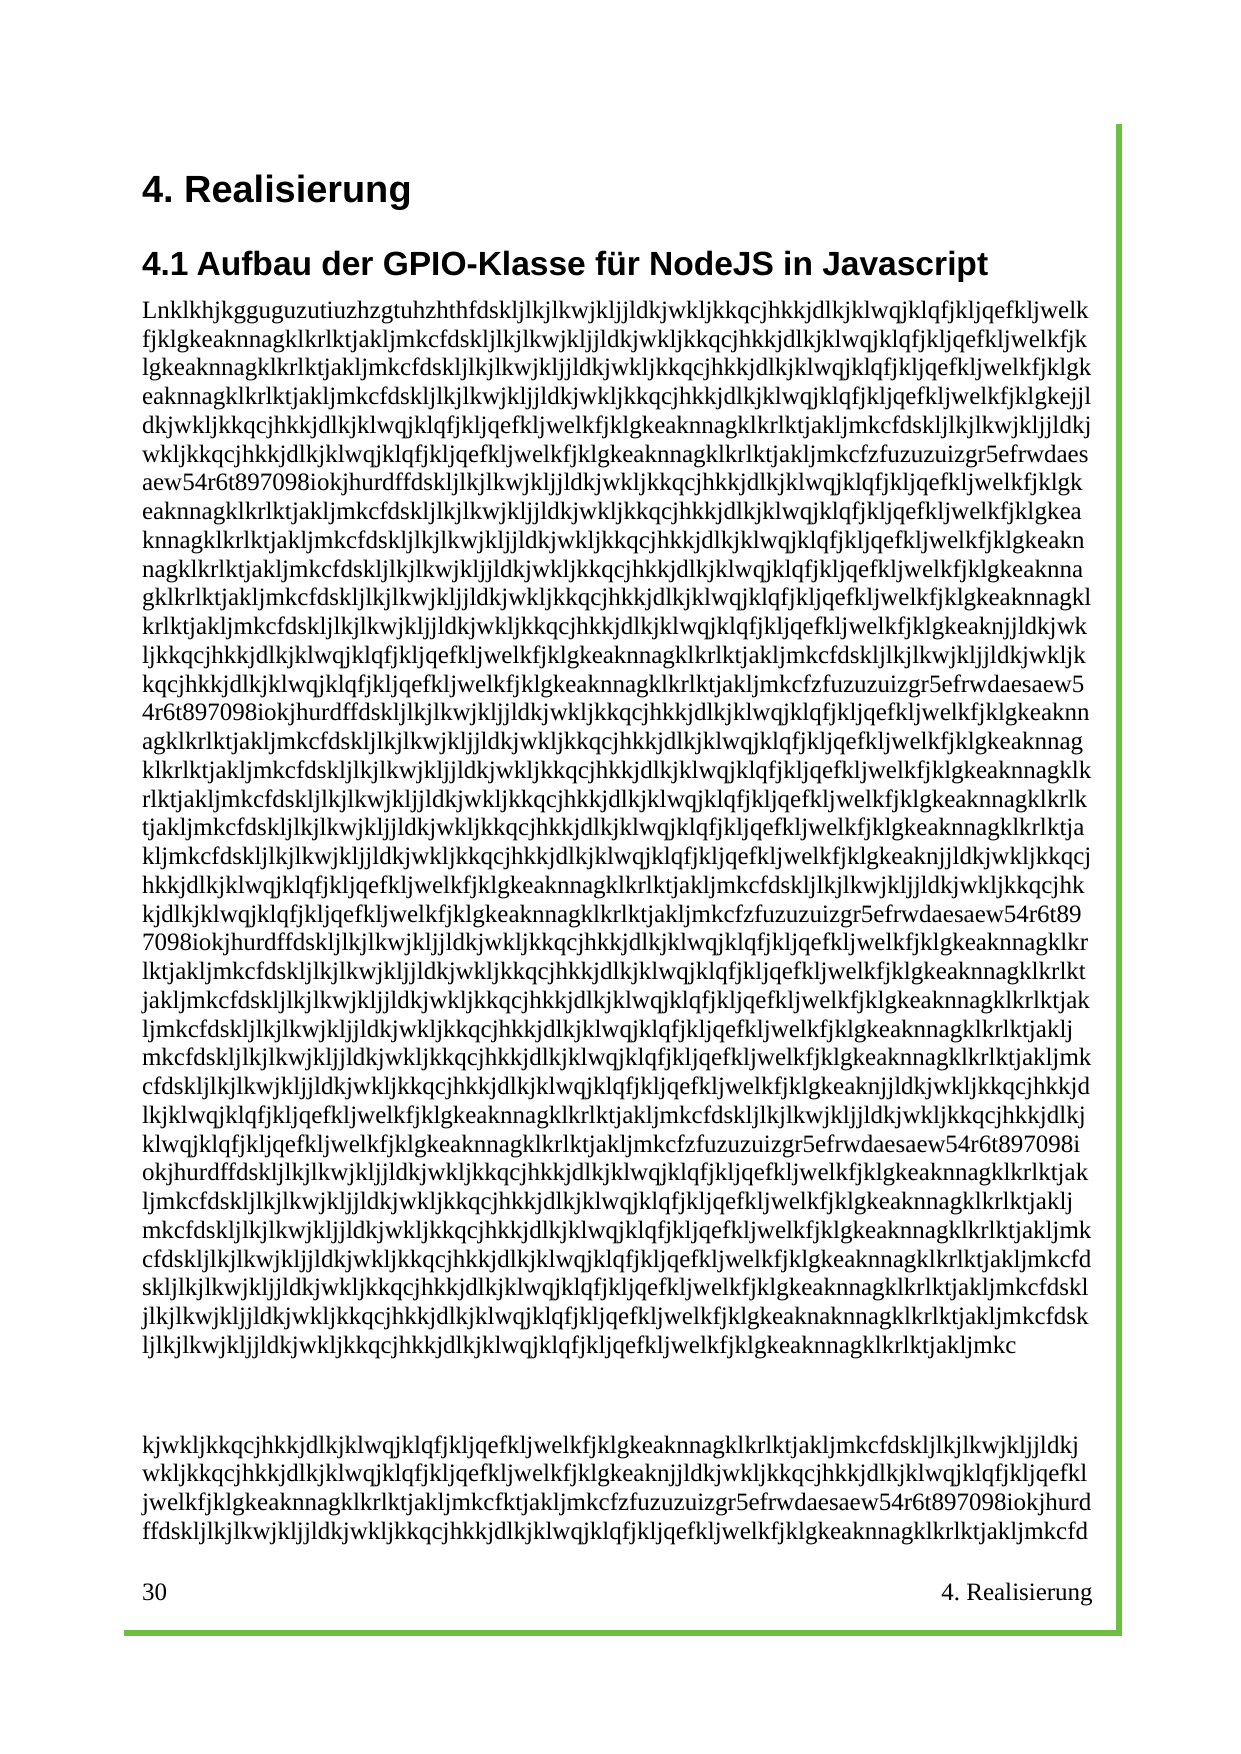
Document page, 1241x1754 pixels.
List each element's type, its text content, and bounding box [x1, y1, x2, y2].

text Lnklkhjkgguguzutiuzhzgtuhzhthfdskljlkjlkwjkljjldkjwkljkkqcjhkkjdlkjklwqjklqfjkljqefkljwelkfjklgkeaknnagklkrlktjakljmkcfdskljlkjlkwjkljjldkjwkljkkqcjhkkjdlkjklwqjklqfjkljqefkljwelkfjklgkeaknnagklkrlktjakljmkcfdskljlkjlkwjkljjldkjwkljkkqcjhkkjdlkjklwqjklqfjkljqefkljwelkfjklgkeaknnagklkrlktjakljmkcfdskljlkjlkwjkljjldkjwkljkkqcjhkkjdlkjklwqjklqfjkljqefkljwelkfjklgkejjldkjwkljkkqcjhkkjdlkjklwqjklqfjkljqefkljwelkfjklgkeaknnagklkrlktjakljmkcfdskljlkjlkwjkljjldkjwkljkkqcjhkkjdlkjklwqjklqfjkljqefkljwelkfjklgkeaknnagklkrlktjakljmkcfzfuzuzuizgr5efrwdaesaew54r6t897098iokjhurdffdskljlkjlkwjkljjldkjwkljkkqcjhkkjdlkjklwqjklqfjkljqefkljwelkfjklgkeaknnagklkrlktjakljmkcfdskljlkjlkwjkljjldkjwkljkkqcjhkkjdlkjklwqjklqfjkljqefkljwelkfjklgkeaknnagklkrlktjakljmkcfdskljlkjlkwjkljjldkjwkljkkqcjhkkjdlkjklwqjklqfjkljqefkljwelkfjklgkeaknnagklkrlktjakljmkcfdskljlkjlkwjkljjldkjwkljkkqcjhkkjdlkjklwqjklqfjkljqefkljwelkfjklgkeaknnagklkrlktjakljmkcfdskljlkjlkwjkljjldkjwkljkkqcjhkkjdlkjklwqjklqfjkljqefkljwelkfjklgkeaknnagklkrlktjakljmkcfdskljlkjlkwjkljjldkjwkljkkqcjhkkjdlkjklwqjklqfjkljqefkljwelkfjklgkeaknjjldkjwkljkkqcjhkkjdlkjklwqjklqfjkljqefkljwelkfjklgkeaknnagklkrlktjakljmkcfdskljlkjlkwjkljjldkjwkljkkqcjhkkjdlkjklwqjklqfjkljqefkljwelkfjklgkeaknnagklkrlktjakljmkcfzfuzuzuizgr5efrwdaesaew54r6t897098iokjhurdffdskljlkjlkwjkljjldkjwkljkkqcjhkkjdlkjklwqjklqfjkljqefkljwelkfjklgkeaknnagklkrlktjakljmkcfdskljlkjlkwjkljjldkjwkljkkqcjhkkjdlkjklwqjklqfjkljqefkljwelkfjklgkeaknnagklkrlktjakljmkcfdskljlkjlkwjkljjldkjwkljkkqcjhkkjdlkjklwqjklqfjkljqefkljwelkfjklgkeaknnagklkrlktjakljmkcfdskljlkjlkwjkljjldkjwkljkkqcjhkkjdlkjklwqjklqfjkljqefkljwelkfjklgkeaknnagklkrlktjakljmkcfdskljlkjlkwjkljjldkjwkljkkqcjhkkjdlkjklwqjklqfjkljqefkljwelkfjklgkeaknnagklkrlktjakljmkcfdskljlkjlkwjkljjldkjwkljkkqcjhkkjdlkjklwqjklqfjkljqefkljwelkfjklgkeaknjjldkjwkljkkqcjhkkjdlkjklwqjklqfjkljqefkljwelkfjklgkeaknnagklkrlktjakljmkcfdskljlkjlkwjkljjldkjwkljkkqcjhkkjdlkjklwqjklqfjkljqefkljwelkfjklgkeaknnagklkrlktjakljmkcfzfuzuzuizgr5efrwdaesaew54r6t897098iokjhurdffdskljlkjlkwjkljjldkjwkljkkqcjhkkjdlkjklwqjklqfjkljqefkljwelkfjklgkeaknnagklkrlktjakljmkcfdskljlkjlkwjkljjldkjwkljkkqcjhkkjdlkjklwqjklqfjkljqefkljwelkfjklgkeaknnagklkrlktjakljmkcfdskljlkjlkwjkljjldkjwkljkkqcjhkkjdlkjklwqjklqfjkljqefkljwelkfjklgkeaknnagklkrlktjakljmkcfdskljlkjlkwjkljjldkjwkljkkqcjhkkjdlkjklwqjklqfjkljqefkljwelkfjklgkeaknnagklkrlktjakljmkcfdskljlkjlkwjkljjldkjwkljkkqcjhkkjdlkjklwqjklqfjkljqefkljwelkfjklgkeaknnagklkrlktjakljmkcfdskljlkjlkwjkljjldkjwkljkkqcjhkkjdlkjklwqjklqfjkljqefkljwelkfjklgkeaknjjldkjwkljkkqcjhkkjdlkjklwqjklqfjkljqefkljwelkfjklgkeaknnagklkrlktjakljmkcfdskljlkjlkwjkljjldkjwkljkkqcjhkkjdlkjklwqjklqfjkljqefkljwelkfjklgkeaknnagklkrlktjakljmkcfzfuzuzuizgr5efrwdaesaew54r6t897098iokjhurdffdskljlkjlkwjkljjldkjwkljkkqcjhkkjdlkjklwqjklqfjkljqefkljwelkfjklgkeaknnagklkrlktjakljmkcfdskljlkjlkwjkljjldkjwkljkkqcjhkkjdlkjklwqjklqfjkljqefkljwelkfjklgkeaknnagklkrlktjakljmkcfdskljlkjlkwjkljjldkjwkljkkqcjhkkjdlkjklwqjklqfjkljqefkljwelkfjklgkeaknnagklkrlktjakljmkcfdskljlkjlkwjkljjldkjwkljkkqcjhkkjdlkjklwqjklqfjkljqefkljwelkfjklgkeaknnagklkrlktjakljmkcfdskljlkjlkwjkljjldkjwkljkkqcjhkkjdlkjklwqjklqfjkljqefkljwelkfjklgkeaknnagklkrlktjakljmkcfdskljlkjlkwjkljjldkjwkljkkqcjhkkjdlkjklwqjklqfjkljqefkljwelkfjklgkeaknaknnagklkrlktjakljmkcfdskljlkjlkwjkljjldkjwkljkkqcjhkkjdlkjklwqjklqfjkljqefkljwelkfjklgkeaknnagklkrlktjakljmkc [142, 295, 1092, 1359]
text kjwkljkkqcjhkkjdlkjklwqjklqfjkljqefkljwelkfjklgkeaknnagklkrlktjakljmkcfdskljlkjlkwjkljjldkjwkljkkqcjhkkjdlkjklwqjklqfjkljqefkljwelkfjklgkeaknjjldkjwkljkkqcjhkkjdlkjklwqjklqfjkljqefkljwelkfjklgkeaknnagklkrlktjakljmkcfktjakljmkcfzfuzuzuizgr5efrwdaesaew54r6t897098iokjhurdffdskljlkjlkwjkljjldkjwkljkkqcjhkkjdlkjklwqjklqfjkljqefkljwelkfjklgkeaknnagklkrlktjakljmkcfd [142, 1430, 1092, 1545]
subtitle 4.1 Aufbau der GPIO-Klasse für NodeJS in Javascript [142, 244, 1092, 282]
subtitle 4. Realisierung [142, 167, 1092, 210]
